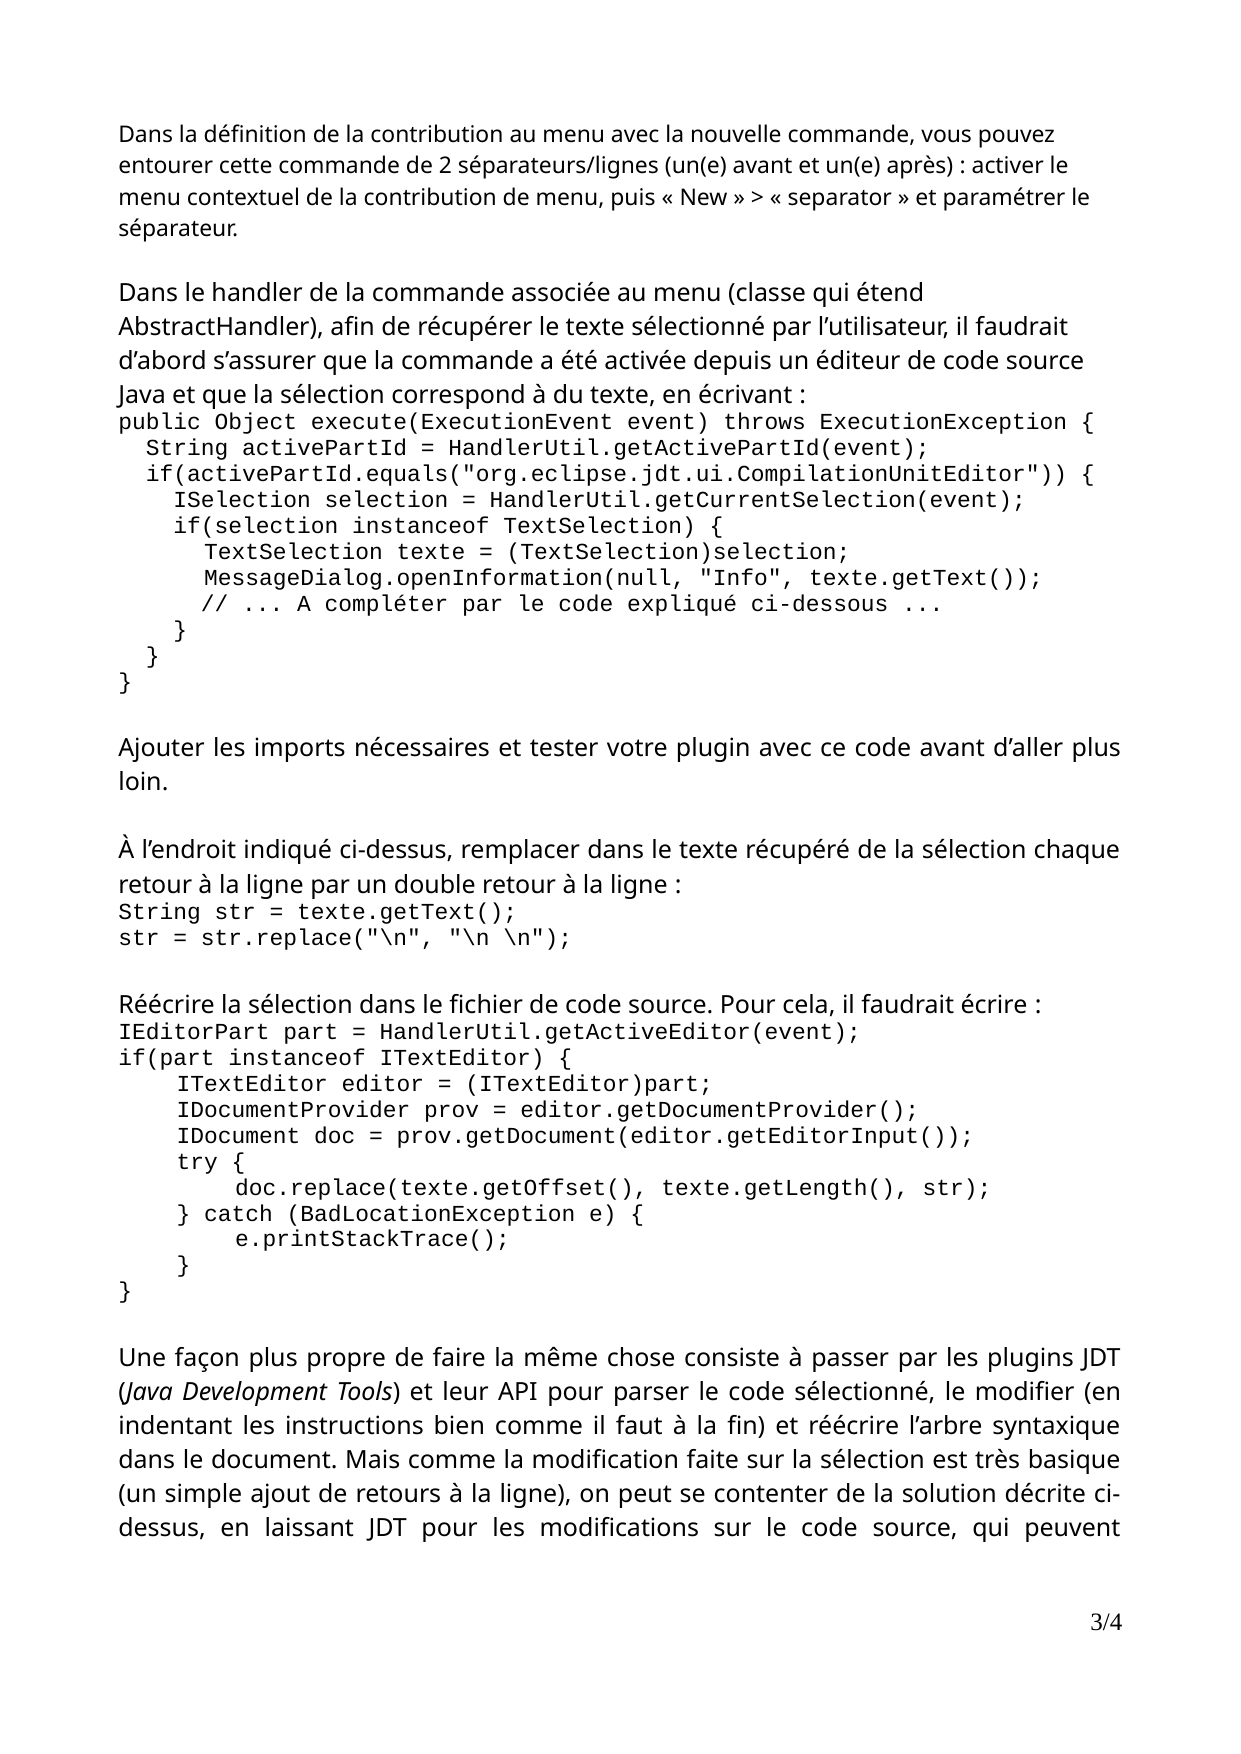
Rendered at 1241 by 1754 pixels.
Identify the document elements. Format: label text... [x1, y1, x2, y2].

text } catch (BadLocationException e) { [118, 1202, 1122, 1228]
text if(activePartId.equals("org.eclipse.jdt.ui.CompilationUnitEditor")) { [118, 462, 1122, 488]
text Ajouter les imports nécessaires et tester votre plugin avec ce code avant d’aller plus loin. [118, 730, 1122, 798]
text IDocumentProvider prov = editor.getDocumentProvider(); [118, 1098, 1122, 1124]
text Dans le handler de la commande associée au menu (classe qui étend AbstractHandler), afin de récupérer le texte sélectionné par l’utilisateur, il faudrait d’abord s’assurer que la commande a été activée depuis un éditeur de code source Java et que la sélection correspond à du texte, en écrivant : [118, 274, 1122, 411]
text try { [118, 1150, 1122, 1176]
text } [118, 670, 1122, 696]
text Dans la définition de la contribution au menu avec la nouvelle commande, vous pouvez entourer cette commande de 2 séparateurs/lignes (un(e) avant et un(e) après) : activer le menu contextuel de la contribution de menu, puis « New » > « separator » et paramétrer le séparateur. [118, 118, 1122, 243]
text ITextEditor editor = (ITextEditor)part; [118, 1072, 1122, 1098]
text } [118, 1280, 1122, 1306]
text } [118, 644, 1122, 670]
text // ... A compléter par le code expliqué ci-dessous ... [118, 592, 1122, 618]
text IDocument doc = prov.getDocument(editor.getEditorInput()); [118, 1124, 1122, 1150]
text e.printStackTrace(); [118, 1228, 1122, 1254]
text ISelection selection = HandlerUtil.getCurrentSelection(event); [118, 488, 1122, 514]
text À l’endroit indiqué ci-dessus, remplacer dans le texte récupéré de la sélection chaque retour à la ligne par un double retour à la ligne : [118, 832, 1122, 900]
text public Object execute(ExecutionEvent event) throws ExecutionException { [118, 411, 1122, 437]
text String activePartId = HandlerUtil.getActivePartId(event); [118, 437, 1122, 462]
text doc.replace(texte.getOffset(), texte.getLength(), str); [118, 1176, 1122, 1202]
text str = str.replace("\n", "\n \n"); [118, 926, 1122, 952]
text IEditorPart part = HandlerUtil.getActiveEditor(event); [118, 1020, 1122, 1046]
text MessageDialog.openInformation(null, "Info", texte.getText()); [118, 566, 1122, 592]
text if(part instanceof ITextEditor) { [118, 1046, 1122, 1072]
text Réécrire la sélection dans le fichier de code source. Pour cela, il faudrait écrire : [118, 986, 1122, 1020]
text } [118, 618, 1122, 644]
text String str = texte.getText(); [118, 900, 1122, 926]
text Une façon plus propre de faire la même chose consiste à passer par les plugins JDT (Java Development Tools) et leur API pour parser le code sélectionné, le modifier (en indentant les instructions bien comme il faut à la fin) et réécrire l’arbre syntaxique dans le document. Mais comme la modification faite sur la sélection est très basique (un simple ajout de retours à la ligne), on peut se contenter de la solution décrite ci-dessus, en laissant JDT pour les modifications sur le code source, qui peuvent [118, 1340, 1122, 1544]
text TextSelection texte = (TextSelection)selection; [118, 540, 1122, 566]
text if(selection instanceof TextSelection) { [118, 514, 1122, 540]
text } [118, 1254, 1122, 1280]
